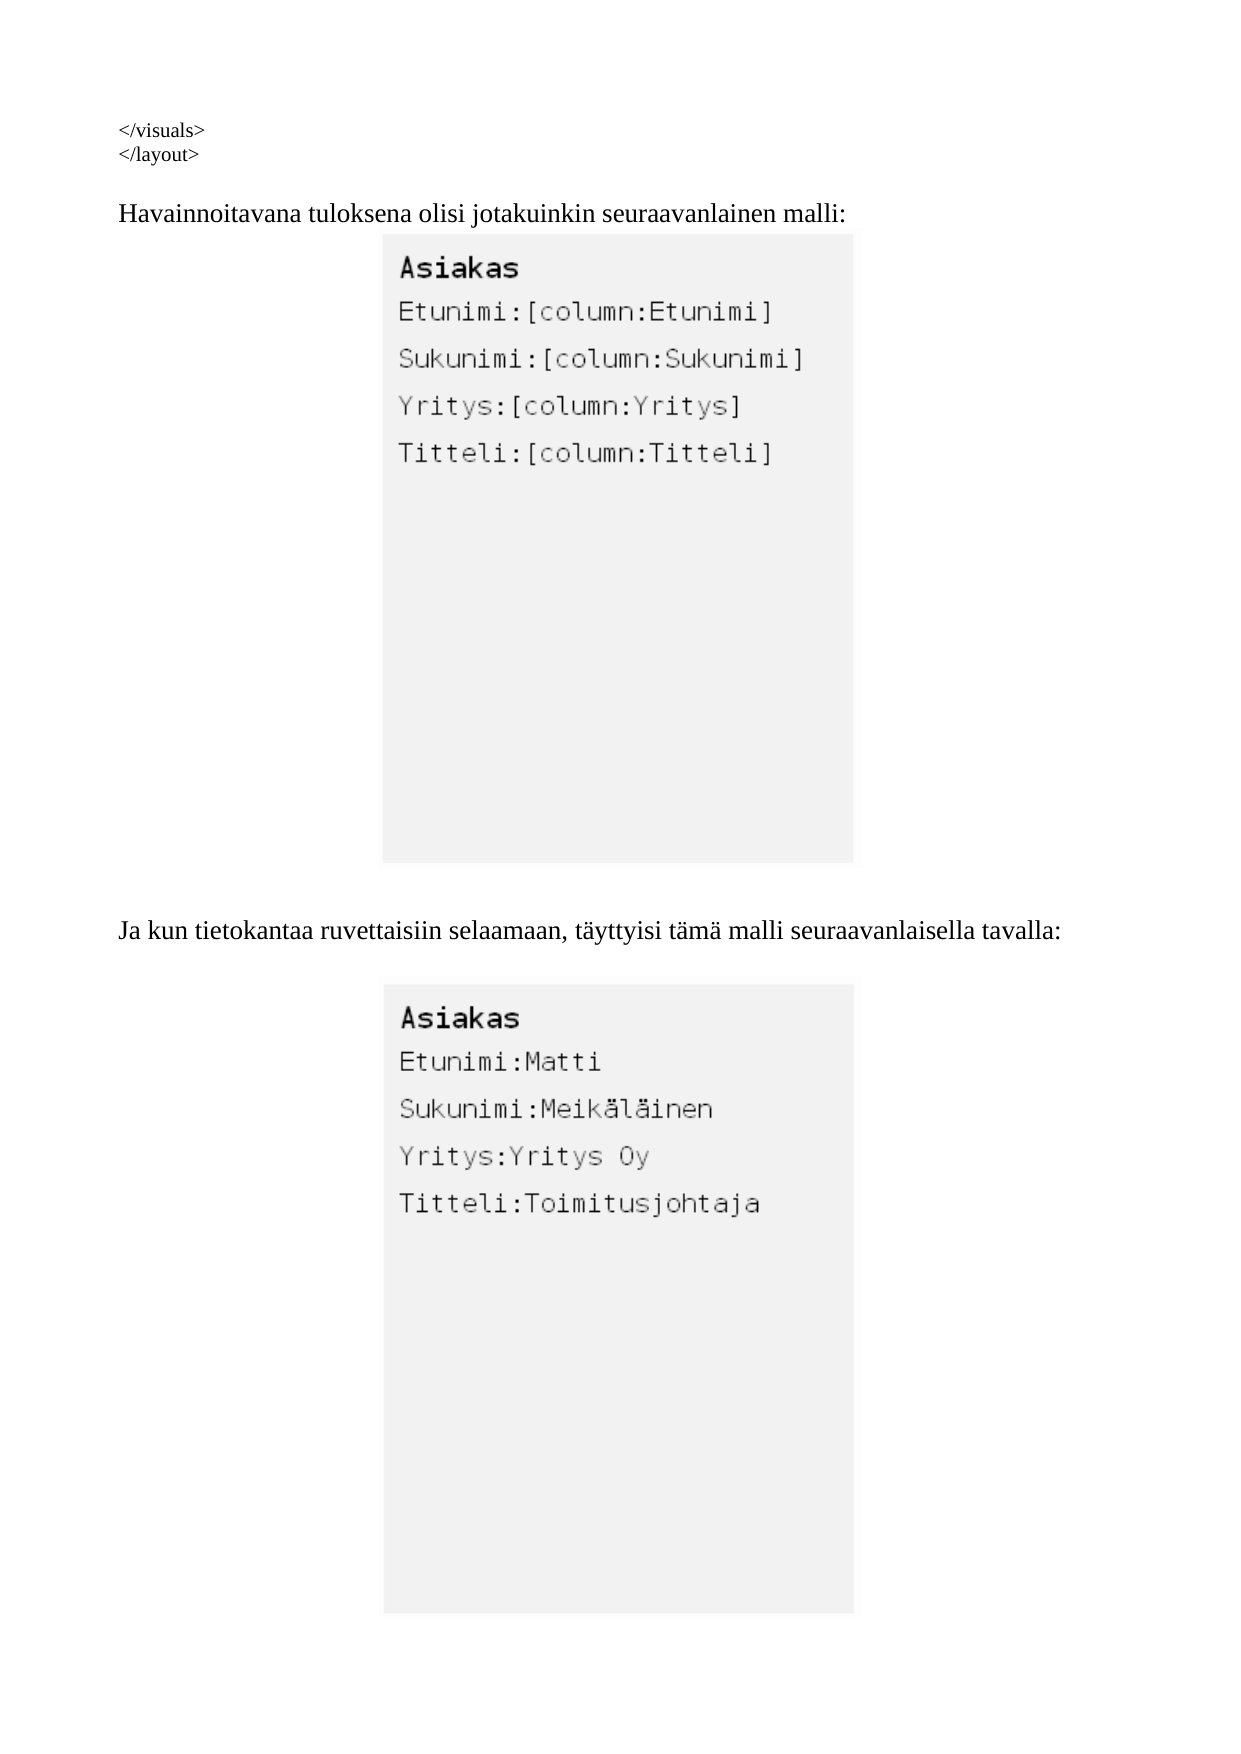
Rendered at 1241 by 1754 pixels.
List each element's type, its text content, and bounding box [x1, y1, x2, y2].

text Havainnoitavana tuloksena olisi jotakuinkin seuraavanlainen malli: [118, 197, 1122, 228]
text </visuals> [118, 118, 1122, 142]
text Ja kun tietokantaa ruvettaisiin selaamaan, täyttyisi tämä malli seuraavanlaisella tavalla: [118, 914, 1122, 945]
text </layout> [118, 142, 1122, 166]
